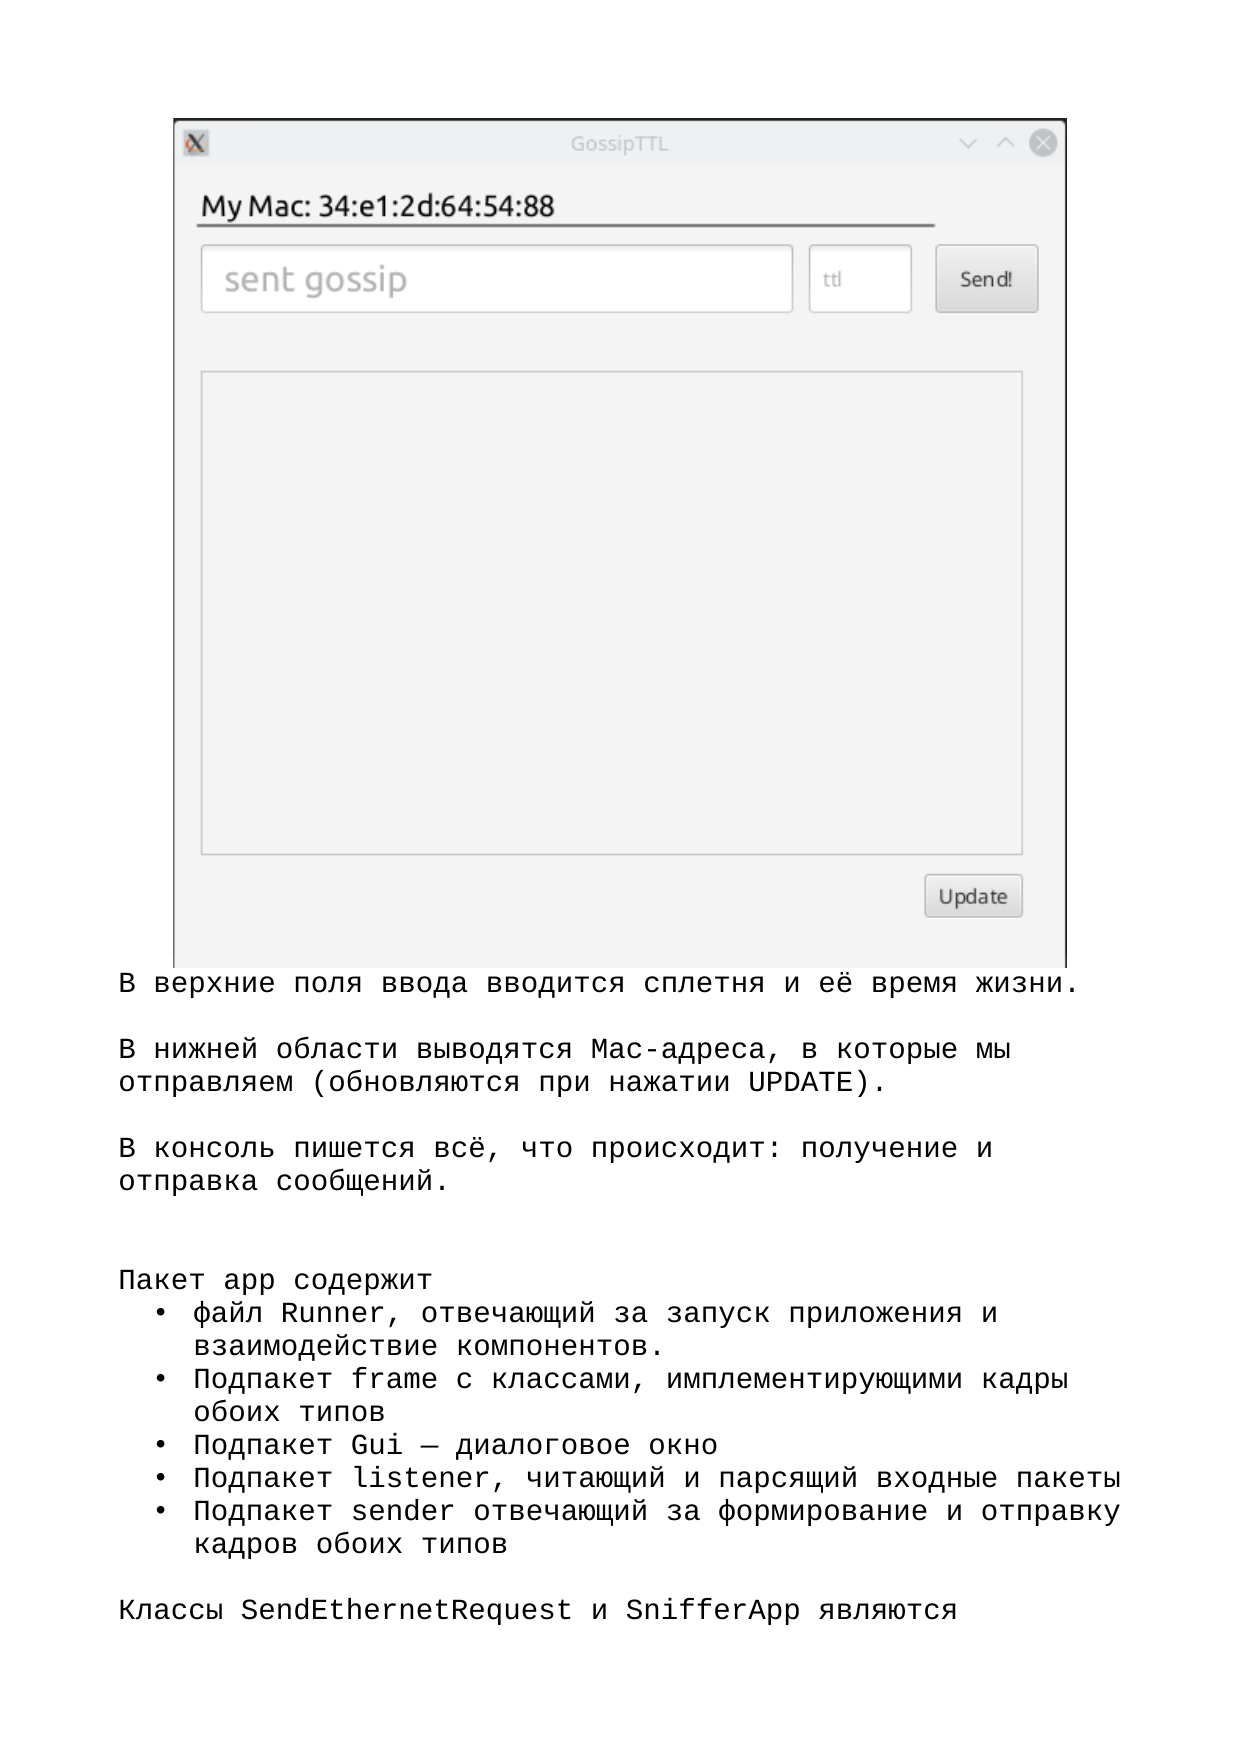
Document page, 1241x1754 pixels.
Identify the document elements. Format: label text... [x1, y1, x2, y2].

text В консоль пишется всё, что происходит: получение и отправка сообщений. [118, 1133, 1122, 1199]
text Классы SendEthernetRequest и SnifferApp являются [118, 1595, 1122, 1628]
list файл Runner, отвечающий за запуск приложения и взаимодействие компонентов. [156, 1298, 1122, 1364]
picture [173, 118, 1067, 968]
text В верхние поля ввода вводится сплетня и её время жизни. [118, 118, 1122, 1001]
list Подпакет frame с классами, имплементирующими кадры обоих типов [156, 1364, 1122, 1430]
list Подпакет listener, читающий и парсящий входные пакеты [156, 1463, 1122, 1496]
text В нижней области выводятся Mac-адреса, в которые мы отправляем (обновляются при нажатии UPDATE). [118, 1034, 1122, 1100]
list Подпакет sender отвечающий за формирование и отправку кадров обоих типов [156, 1496, 1122, 1562]
text Пакет app содержит [118, 1265, 1122, 1298]
list Подпакет Gui — диалоговое окно [156, 1430, 1122, 1463]
